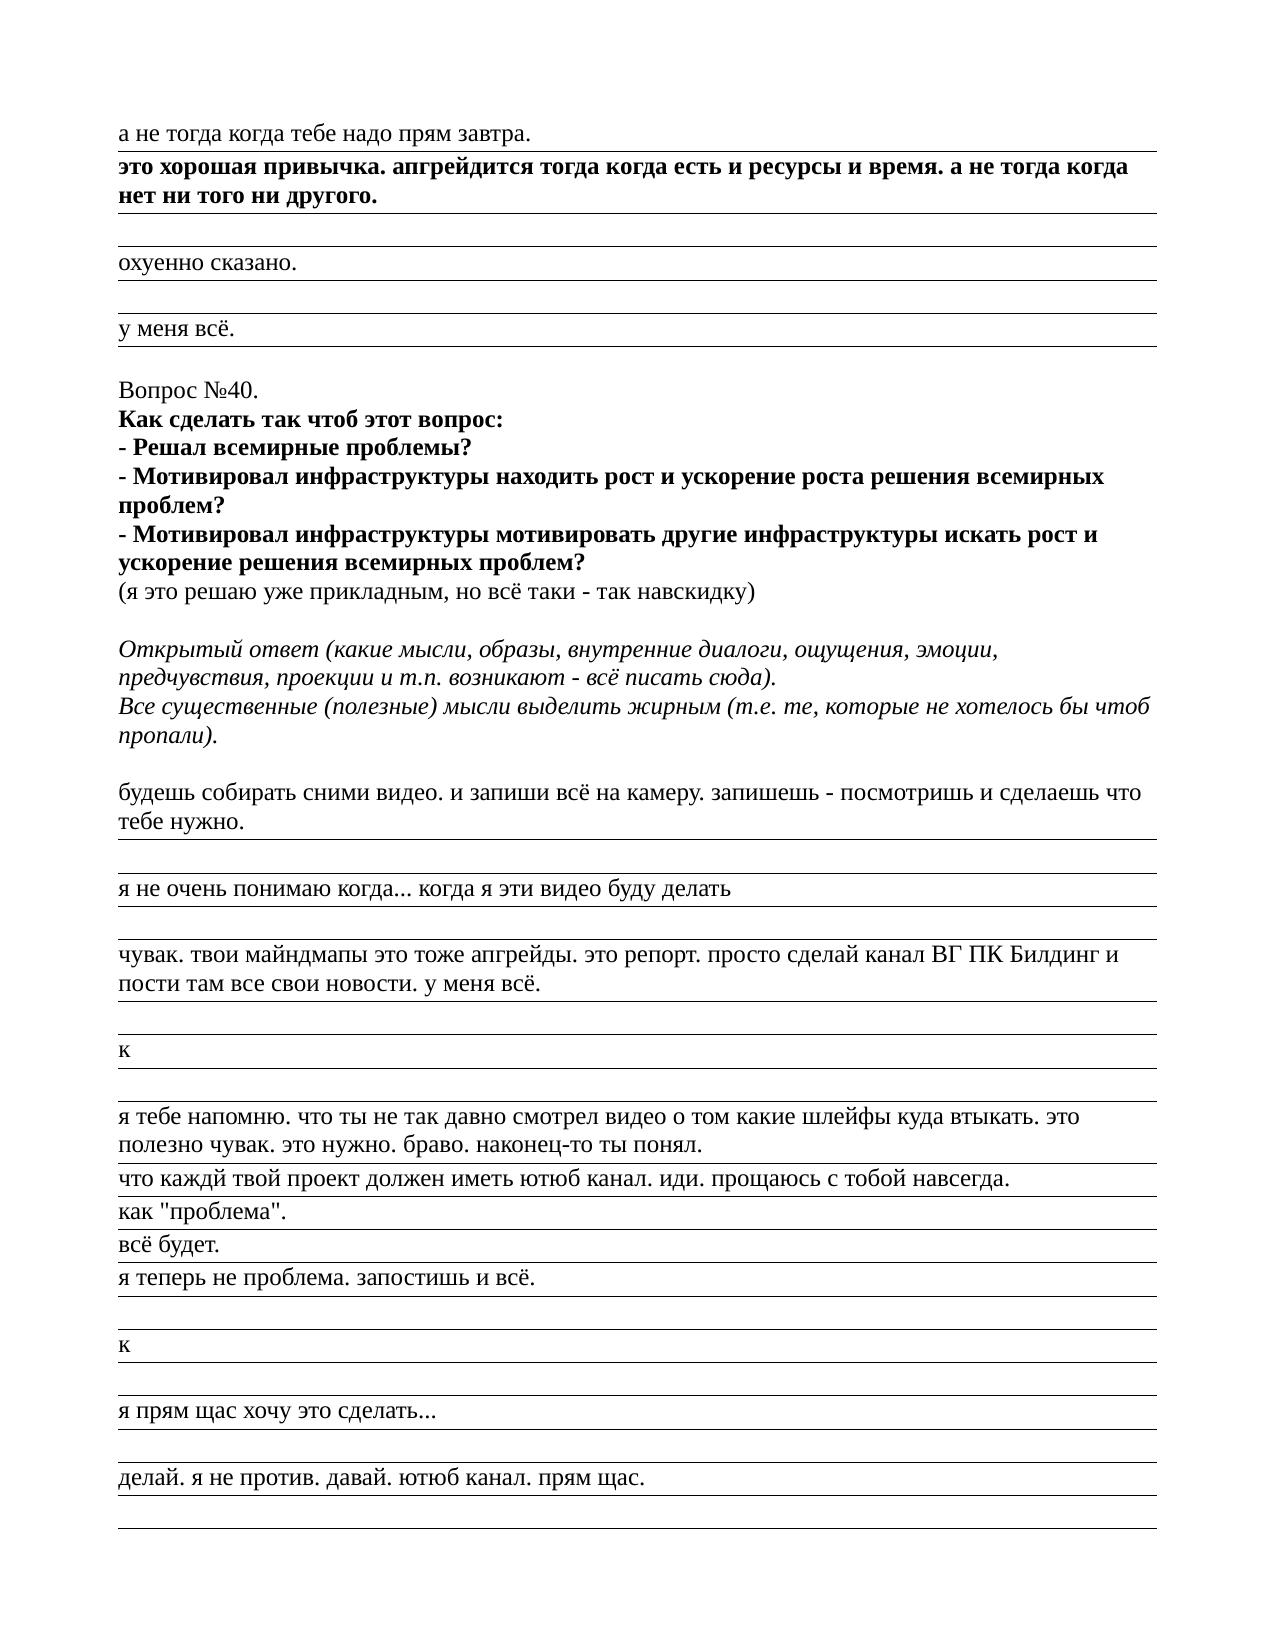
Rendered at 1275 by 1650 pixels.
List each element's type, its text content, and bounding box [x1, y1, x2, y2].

text будешь собирать сними видео. и запиши всё на камеру. запишешь - посмотришь и сделаешь что тебе нужно. [118, 777, 1157, 839]
text чувак. твои майндмапы это тоже апгрейды. это репорт. просто сделай канал ВГ ПК Билдинг и пости там все свои новости. у меня всё. [118, 940, 1157, 1001]
text Вопрос №40. [118, 375, 1157, 404]
text - Мотивировал инфраструктуры находить рост и ускорение роста решения всемирных проблем? [118, 461, 1157, 519]
text я не очень понимаю когда... когда я эти видео буду делать [118, 874, 1157, 906]
text к [118, 1035, 1157, 1068]
text к [118, 1330, 1157, 1362]
text я прям щас хочу это сделать... [118, 1396, 1157, 1429]
text всё будет. [118, 1230, 1157, 1262]
text - Мотивировал инфраструктуры мотивировать другие инфраструктуры искать рост и ускорение решения всемирных проблем? [118, 519, 1157, 576]
text я теперь не проблема. запостишь и всё. [118, 1263, 1157, 1296]
text это хорошая привычка. апгрейдится тогда когда есть и ресурсы и время. а не тогда когда нет ни того ни другого. [118, 152, 1157, 213]
text Все существенные (полезные) мысли выделить жирным (т.е. те, которые не хотелось бы чтоб пропали). [118, 691, 1157, 749]
text делай. я не против. давай. ютюб канал. прям щас. [118, 1463, 1157, 1495]
text (я это решаю уже прикладным, но всё таки - так навскидку) [118, 576, 1157, 605]
text - Решал всемирные проблемы? [118, 432, 1157, 461]
text Как сделать так чтоб этот вопрос: [118, 404, 1157, 432]
text Открытый ответ (какие мысли, образы, внутренние диалоги, ощущения, эмоции, предчувствия, проекции и т.п. возникают - всё писать сюда). [118, 634, 1157, 691]
text у меня всё. [118, 314, 1157, 346]
text охуенно сказано. [118, 247, 1157, 280]
text я тебе напомню. что ты не так давно смотрел видео о том какие шлейфы куда втыкать. это полезно чувак. это нужно. браво. наконец-то ты понял. [118, 1102, 1157, 1163]
text как "проблема". [118, 1197, 1157, 1229]
text что каждй твой проект должен иметь ютюб канал. иди. прощаюсь с тобой навсегда. [118, 1164, 1157, 1196]
text а не тогда когда тебе надо прям завтра. [118, 118, 1157, 151]
